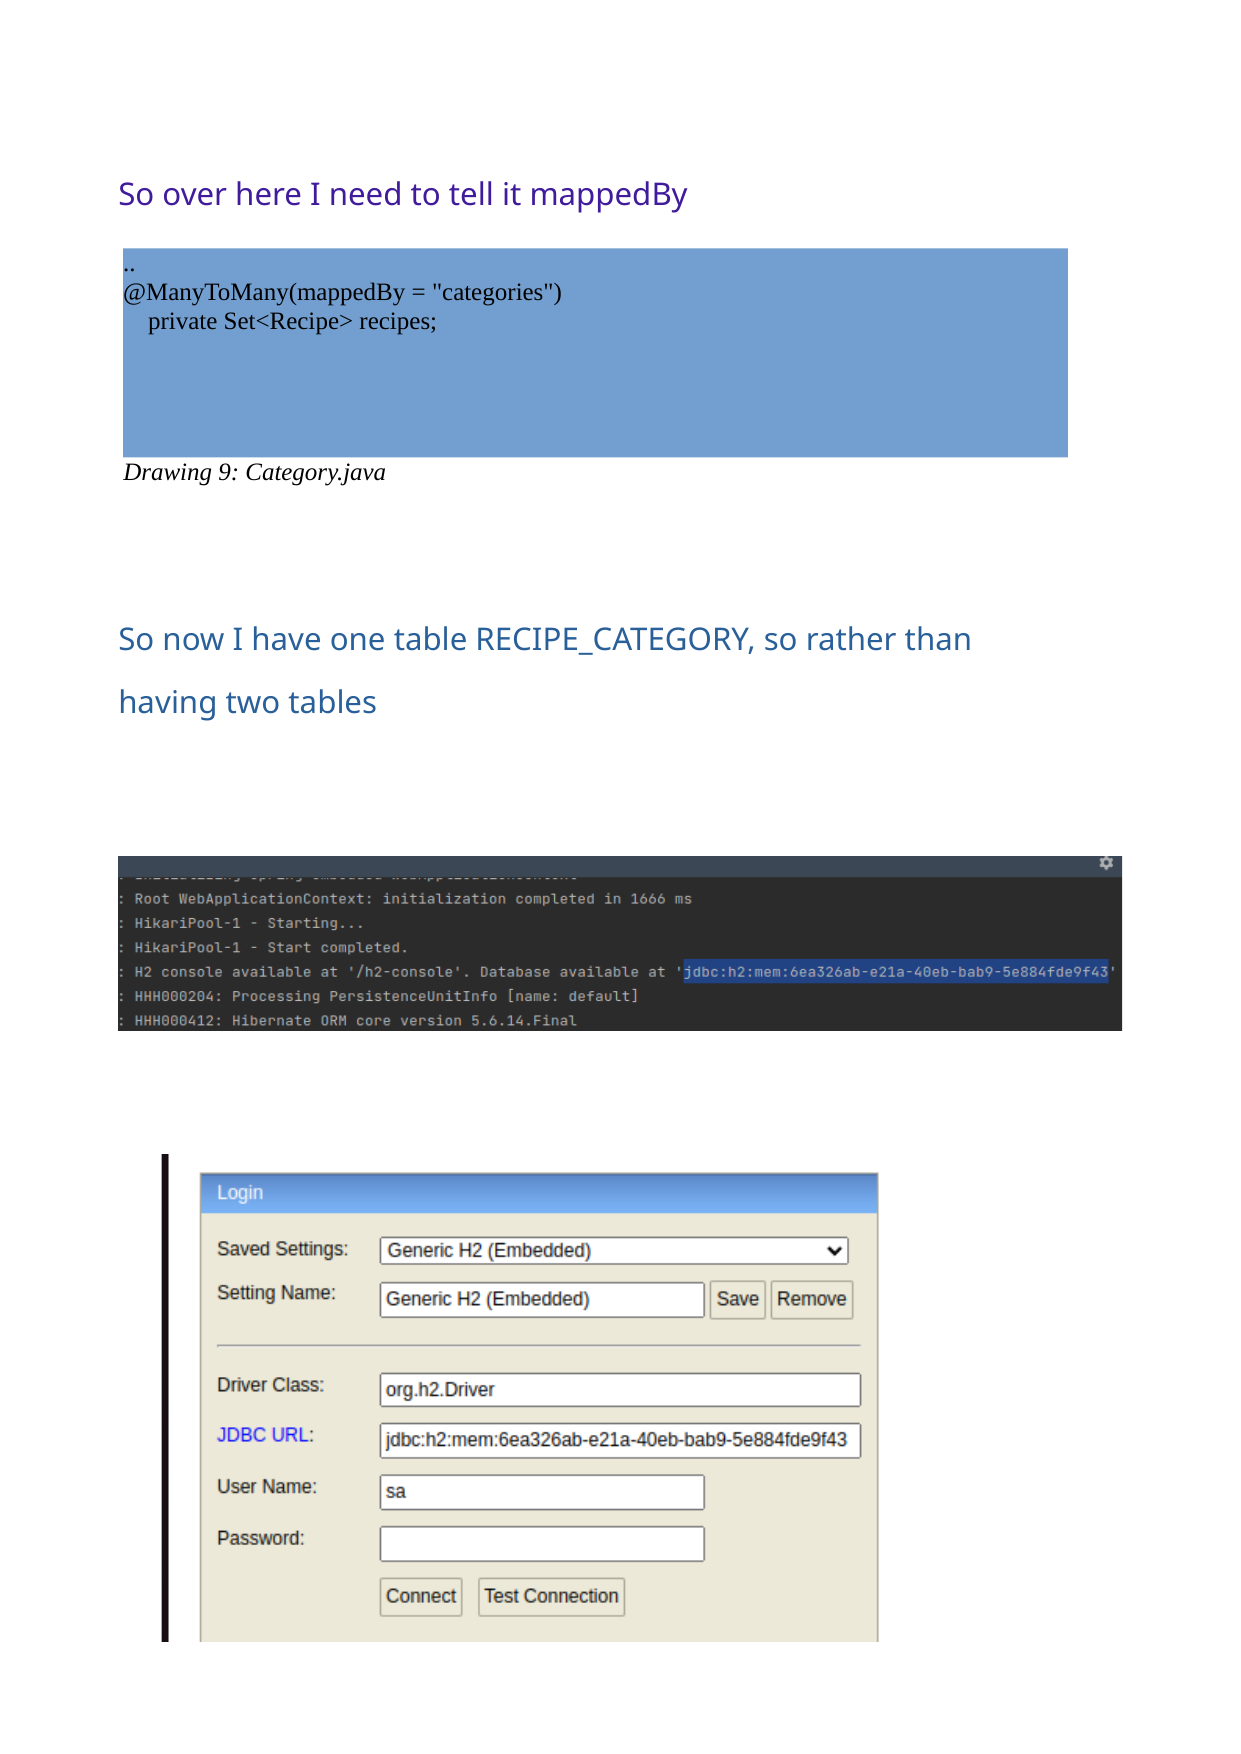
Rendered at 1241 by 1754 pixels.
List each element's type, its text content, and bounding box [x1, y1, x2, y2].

picture [118, 856, 1123, 1031]
text So now I have one table RECIPE_CATEGORY, so rather than [118, 617, 1122, 659]
picture [161, 1154, 1079, 1642]
text having two tables [118, 680, 1122, 723]
text So over here I need to tell it mappedBy [118, 172, 1122, 214]
text Drawing 9: Category.java [123, 458, 1068, 486]
